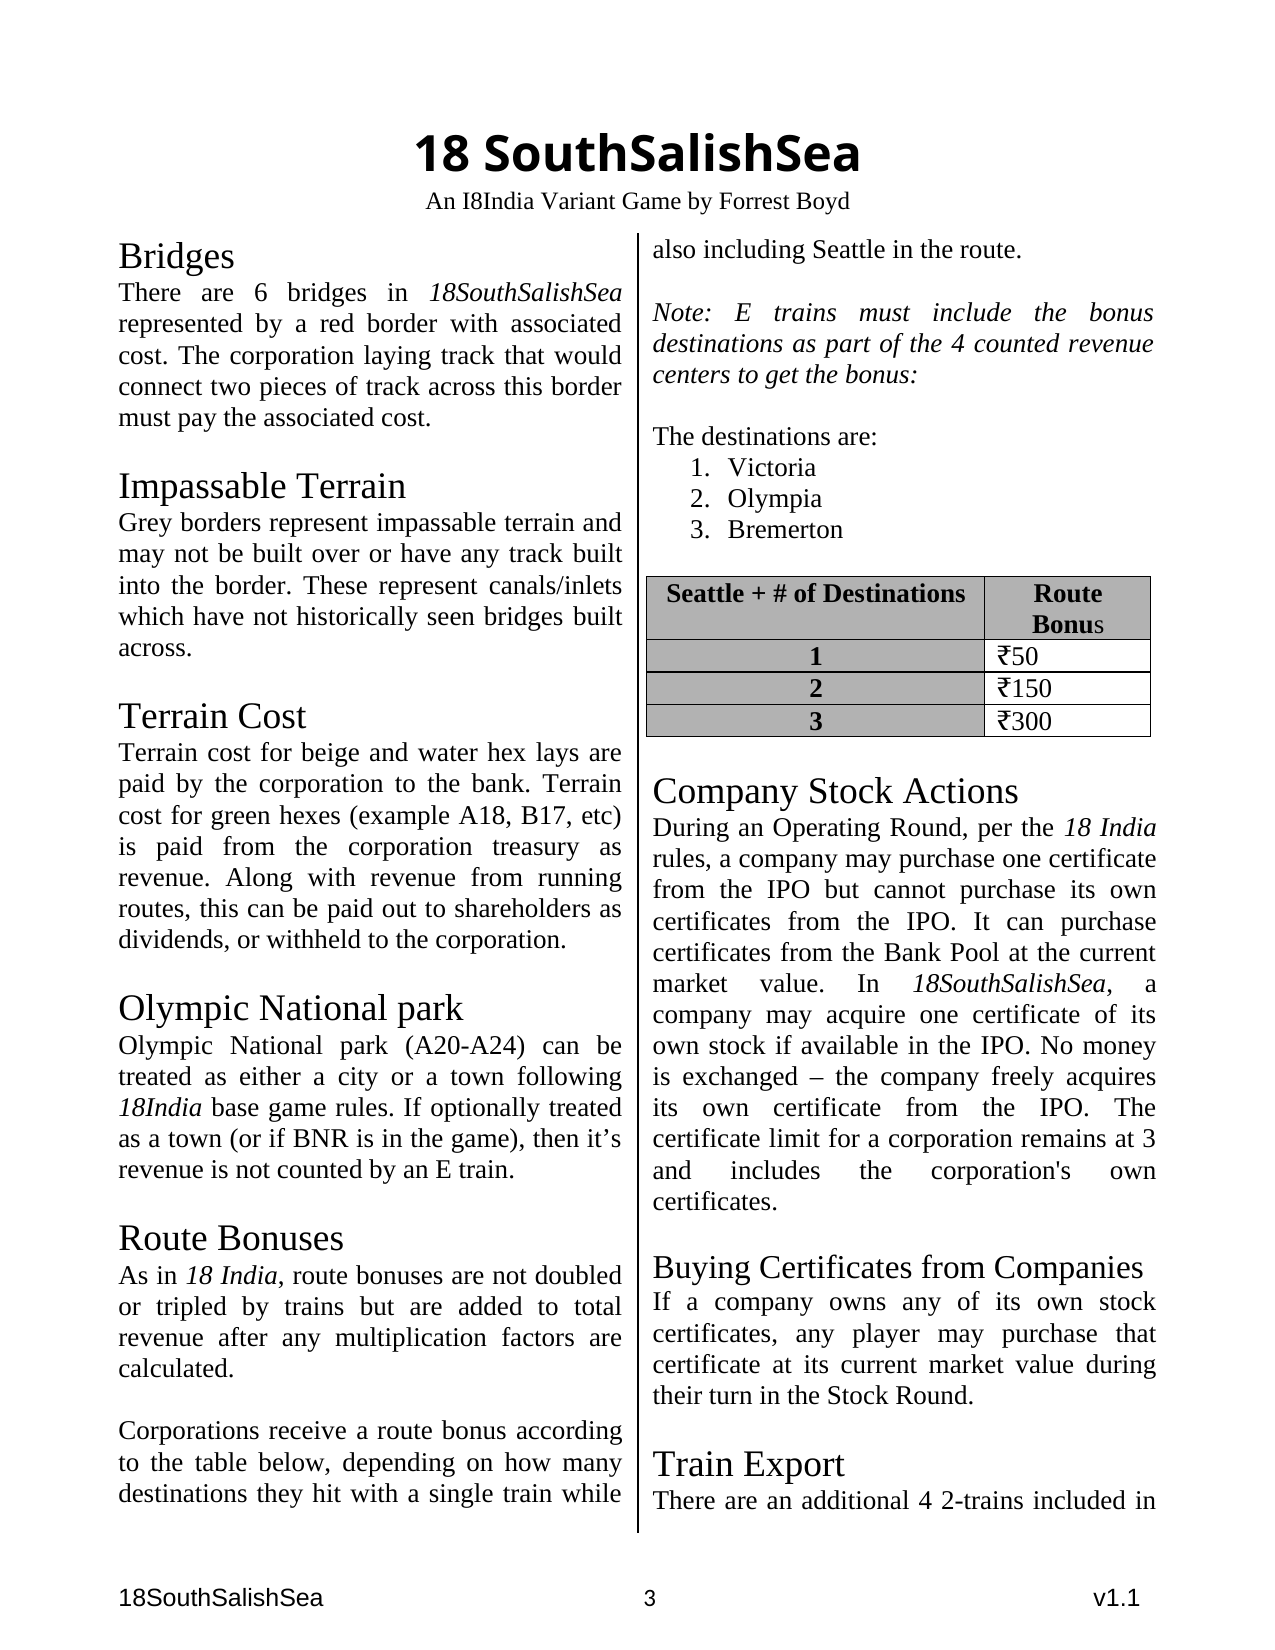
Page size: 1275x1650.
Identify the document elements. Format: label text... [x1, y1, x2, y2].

text Terrain Cost [118, 693, 622, 736]
text Corporations receive a route bonus according to the table below, depending on how many destinations they hit with a single train while [118, 1414, 622, 1508]
text Route Bonuses [118, 1216, 622, 1259]
text There are 6 bridges in 18SouthSalishSea represented by a red border with associated cost. The corporation laying track that would connect two pieces of track across this border must pay the associated cost. [118, 276, 622, 432]
table_header Seattle + # of Destinations [647, 577, 984, 639]
text Impassable Terrain [118, 463, 622, 506]
table_cell ₹50 [985, 640, 1150, 671]
text During an Operating Round, per the 18 India rules, a company may purchase one certificate from the IPO but cannot purchase its own certificates from the IPO. It can purchase certificates from the Bank Pool at the current market value. In 18SouthSalishSea, a company may acquire one certificate of its own stock if available in the IPO. No money is exchanged – the company freely acquires its own certificate from the IPO. The certificate limit for a corporation remains at 3 and includes the corporation's own certificates. [652, 811, 1157, 1216]
list Victoria [690, 451, 1157, 482]
list Bremerton [690, 514, 1157, 545]
text Olympic National park [118, 986, 622, 1029]
text also including Seattle in the route. [652, 233, 1157, 264]
table_header Route Bonus [985, 577, 1150, 639]
text Grey borders represent impassable terrain and may not be built over or have any track built into the border. These represent canals/inlets which have not historically seen bridges built across. [118, 506, 622, 662]
text There are an additional 4 2-trains included in [652, 1484, 1157, 1516]
table_cell ₹150 [985, 673, 1150, 704]
text Bridges [118, 233, 622, 276]
list Olympia [690, 482, 1157, 514]
text Olympic National park (A20-A24) can be treated as either a city or a town following 18India base game rules. If optionally treated as a town (or if BNR is in the game), then it’s revenue is not counted by an E train. [118, 1029, 622, 1184]
text Buying Certificates from Companies [652, 1247, 1157, 1286]
text The destinations are: [652, 420, 1157, 451]
text Company Stock Actions [652, 768, 1157, 811]
text If a company owns any of its own stock certificates, any player may purchase that certificate at its current market value during their turn in the Stock Round. [652, 1286, 1157, 1410]
text Terrain cost for beige and water hex lays are paid by the corporation to the bank. Terrain cost for green hexes (example A18, B17, etc) is paid from the corporation treasury as revenue. Along with revenue from running routes, this can be paid out to shareholders as dividends, or withheld to the corporation. [118, 736, 622, 954]
text As in 18 India, route bonuses are not doubled or tripled by trains but are added to total revenue after any multiplication factors are calculated. [118, 1259, 622, 1383]
table_cell ₹300 [985, 705, 1150, 736]
table_cell 2 [647, 673, 984, 704]
table_cell 1 [647, 640, 984, 671]
text Note: E trains must include the bonus destinations as part of the 4 counted revenue centers to get the bonus: [652, 296, 1157, 389]
text Train Export [652, 1441, 1157, 1484]
table_cell 3 [647, 705, 984, 736]
